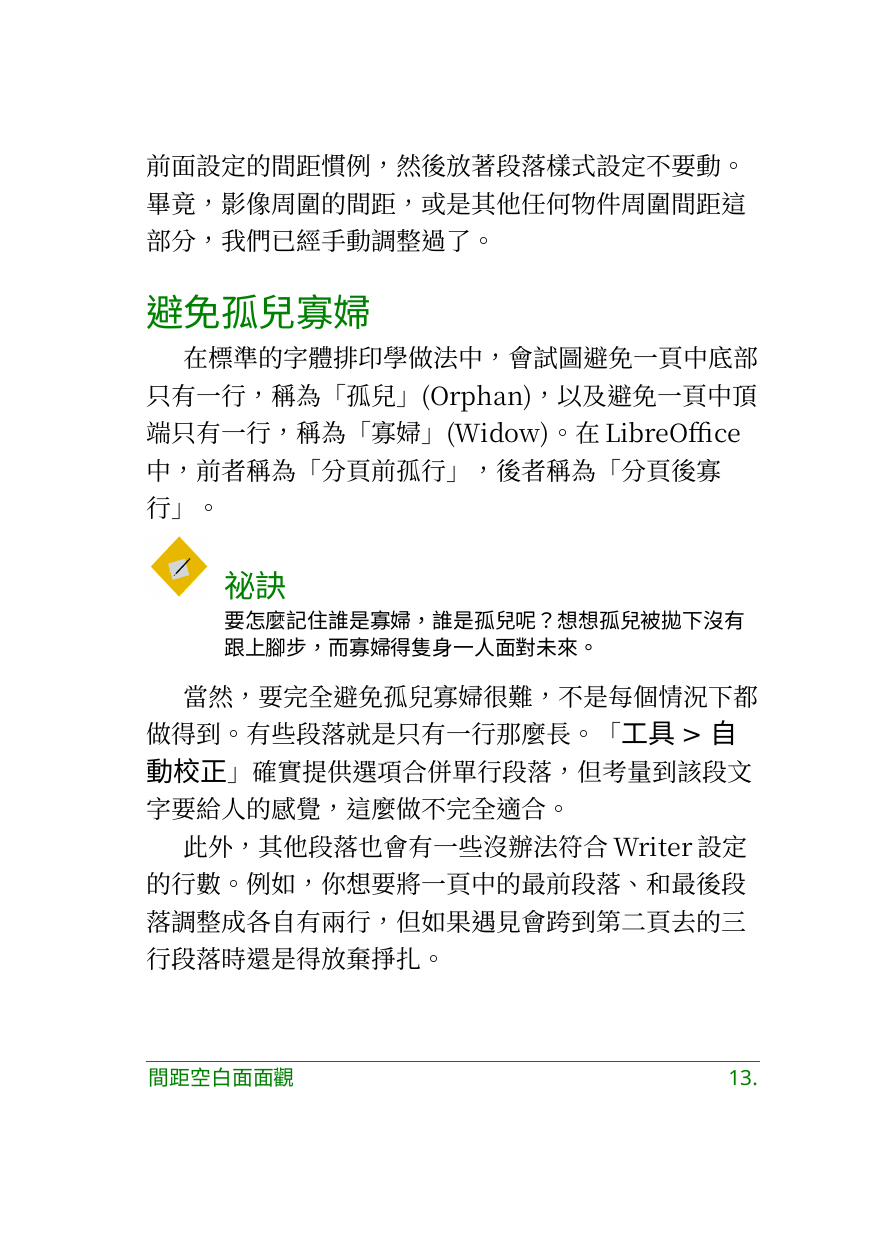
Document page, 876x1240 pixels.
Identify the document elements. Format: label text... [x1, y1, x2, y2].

text 要怎麼記住誰是寡婦，誰是孤兒呢？想想孤兒被拋下沒有跟上腳步，而寡婦得隻身一人面對未來。 [224, 607, 760, 661]
text 前面設定的間距慣例，然後放著段落樣式設定不要動。畢竟，影像周圍的間距，或是其他任何物件周圍間距這部分，我們已經手動調整過了。 [146, 146, 760, 258]
subtitle 避免孤兒寡婦 [146, 283, 760, 338]
list 祕訣 [146, 534, 760, 607]
text 當然，要完全避免孤兒寡婦很難，不是每個情況下都做得到。有些段落就是只有一行那麼長。「工具 > 自動校正」確實提供選項合併單行段落，但考量到該段文字要給人的感覺，這麼做不完全適合。 [146, 676, 760, 826]
text 在標準的字體排印學做法中，會試圖避免一頁中底部只有一行，稱為「孤兒」(Orphan)，以及避免一頁中頂端只有一行，稱為「寡婦」(Widow)。在LibreOffice中，前者稱為「分頁前孤行」，後者稱為「分頁後寡行」。 [146, 338, 760, 525]
text 此外，其他段落也會有一些沒辦法符合Writer設定的行數。例如，你想要將一頁中的最前段落、和最後段落調整成各自有兩行，但如果遇見會跨到第二頁去的三行段落時還是得放棄掙扎。 [146, 826, 760, 976]
picture [146, 535, 210, 598]
